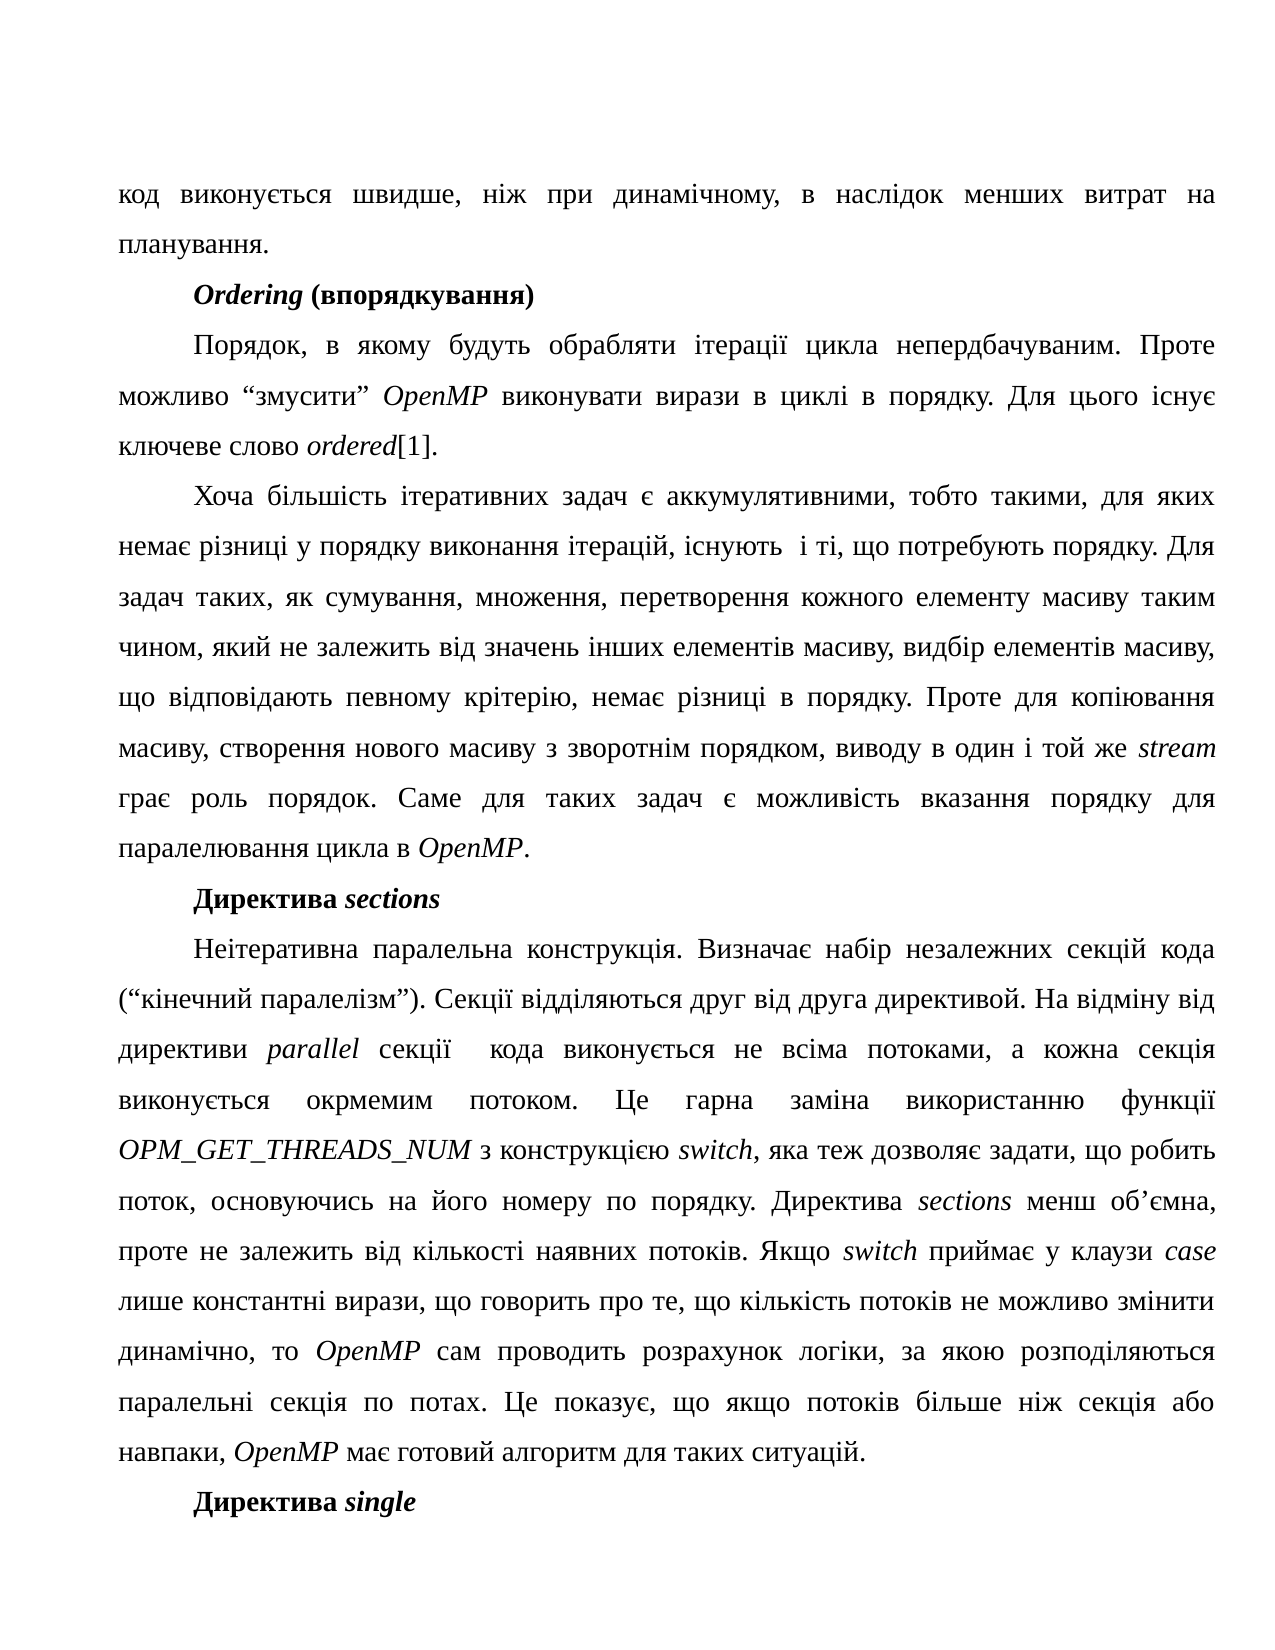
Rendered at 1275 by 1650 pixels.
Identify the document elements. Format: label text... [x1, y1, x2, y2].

text Порядок, в якому будуть обрабляти ітерації цикла непердбачуваним. Проте можливо “змусити” OpenMP виконувати вирази в циклі в порядку. Для цього існує ключеве слово ordered[1]. [118, 327, 1216, 461]
text Ordering (впорядкування) [118, 277, 1216, 311]
text Директива single [118, 1484, 1216, 1518]
text Неітеративна паралельна конструкція. Визначає набір незалежних секцій кода (“кінечний паралелізм”). Секції відділяються друг від друга директивой. На відміну від директиви parallel секції кода виконується не всіма потоками, а кожна секція виконується окрмемим потоком. Це гарна заміна використанню функції OPM_GET_THREADS_NUM з конструкцією switch, яка теж дозволяє задати, що робить поток, основуючись на його номеру по порядку. Директива sections менш об’ємна, проте не залежить від кількості наявних потоків. Якщо switch приймає у клаузи case лише константні вирази, що говорить про те, що кількість потоків не можливо змінити динамічно, то OpenMP сам проводить розрахунок логіки, за якою розподіляються паралельні секція по потах. Це показує, що якщо потоків більше ніж секція або навпаки, OpenMP має готовий алгоритм для таких ситуацій. [118, 931, 1216, 1468]
text Директива sections [118, 881, 1216, 914]
text Хоча більшість ітеративних задач є аккумулятивними, тобто такими, для яких немає різниці у порядку виконання ітерацій, існують і ті, що потребують порядку. Для задач таких, як сумування, множення, перетворення кожного елементу масиву таким чином, який не залежить від значень інших елементів масиву, видбір елементів масиву, що відповідають певному крітерію, немає різниці в порядку. Проте для копіювання масиву, створення нового масиву з зворотнім порядком, виводу в один і той же stream грає роль порядок. Саме для таких задач є можливість вказання порядку для паралелювання цикла в OpenMP. [118, 478, 1216, 864]
text код виконується швидше, ніж при динамічному, в наслідок менших витрат на планування. [118, 176, 1216, 260]
